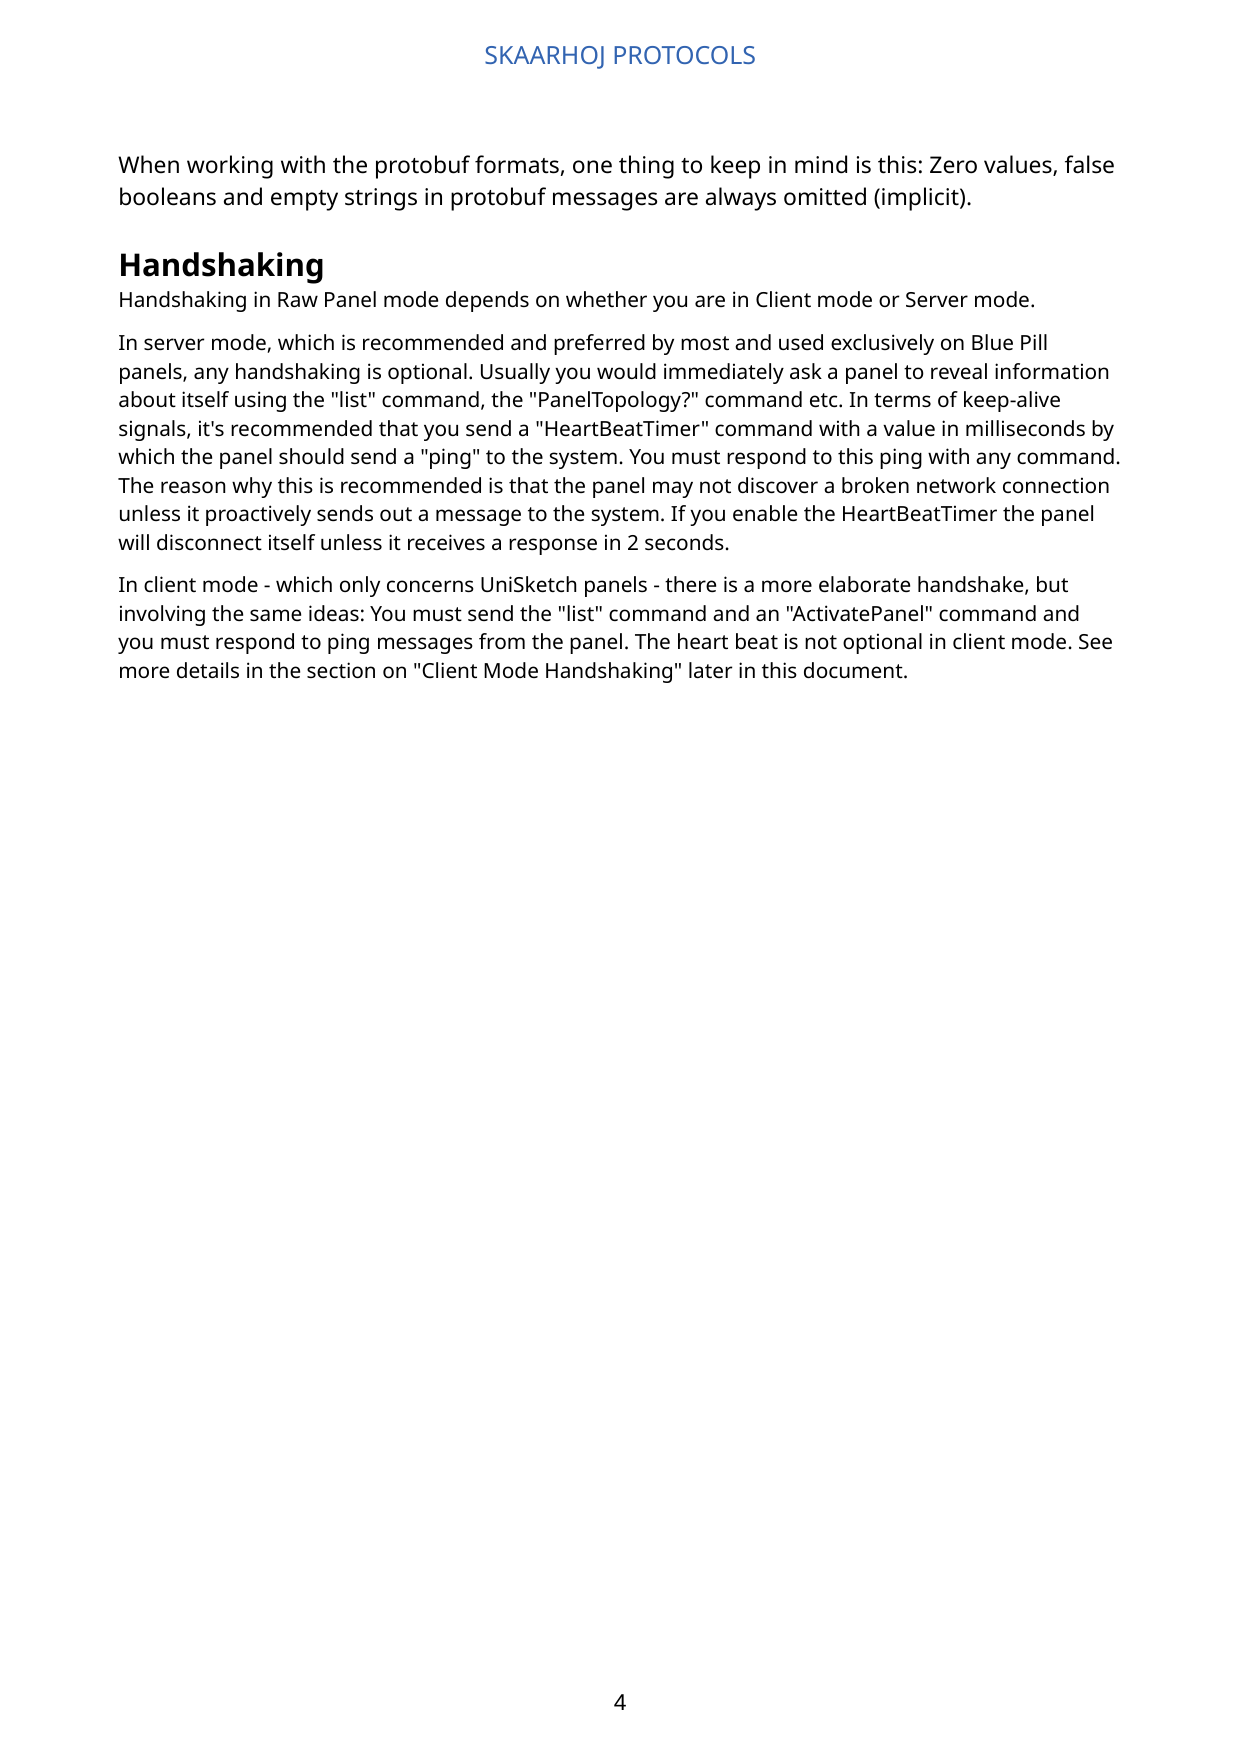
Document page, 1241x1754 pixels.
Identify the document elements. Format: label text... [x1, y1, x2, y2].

text In client mode - which only concerns UniSketch panels - there is a more elaborate handshake, but involving the same ideas: You must send the "list" command and an "ActivatePanel" command and you must respond to ping messages from the panel. The heart beat is not optional in client mode. See more details in the section on "Client Mode Handshaking" later in this document. [118, 571, 1122, 684]
text In server mode, which is recommended and preferred by most and used exclusively on Blue Pill panels, any handshaking is optional. Usually you would immediately ask a panel to reveal information about itself using the "list" command, the "PanelTopology?" command etc. In terms of keep-alive signals, it's recommended that you send a "HeartBeatTimer" command with a value in milliseconds by which the panel should send a "ping" to the system. You must respond to this ping with any command. The reason why this is recommended is that the panel may not discover a broken network connection unless it proactively sends out a message to the system. If you enable the HeartBeatTimer the panel will disconnect itself unless it receives a response in 2 seconds. [118, 328, 1122, 556]
text When working with the protobuf formats, one thing to keep in mind is this: Zero values, false booleans and empty strings in protobuf messages are always omitted (implicit). [118, 149, 1122, 212]
text Handshaking in Raw Panel mode depends on whether you are in Client mode or Server mode. [118, 286, 1122, 314]
subtitle Handshaking [118, 243, 1122, 286]
